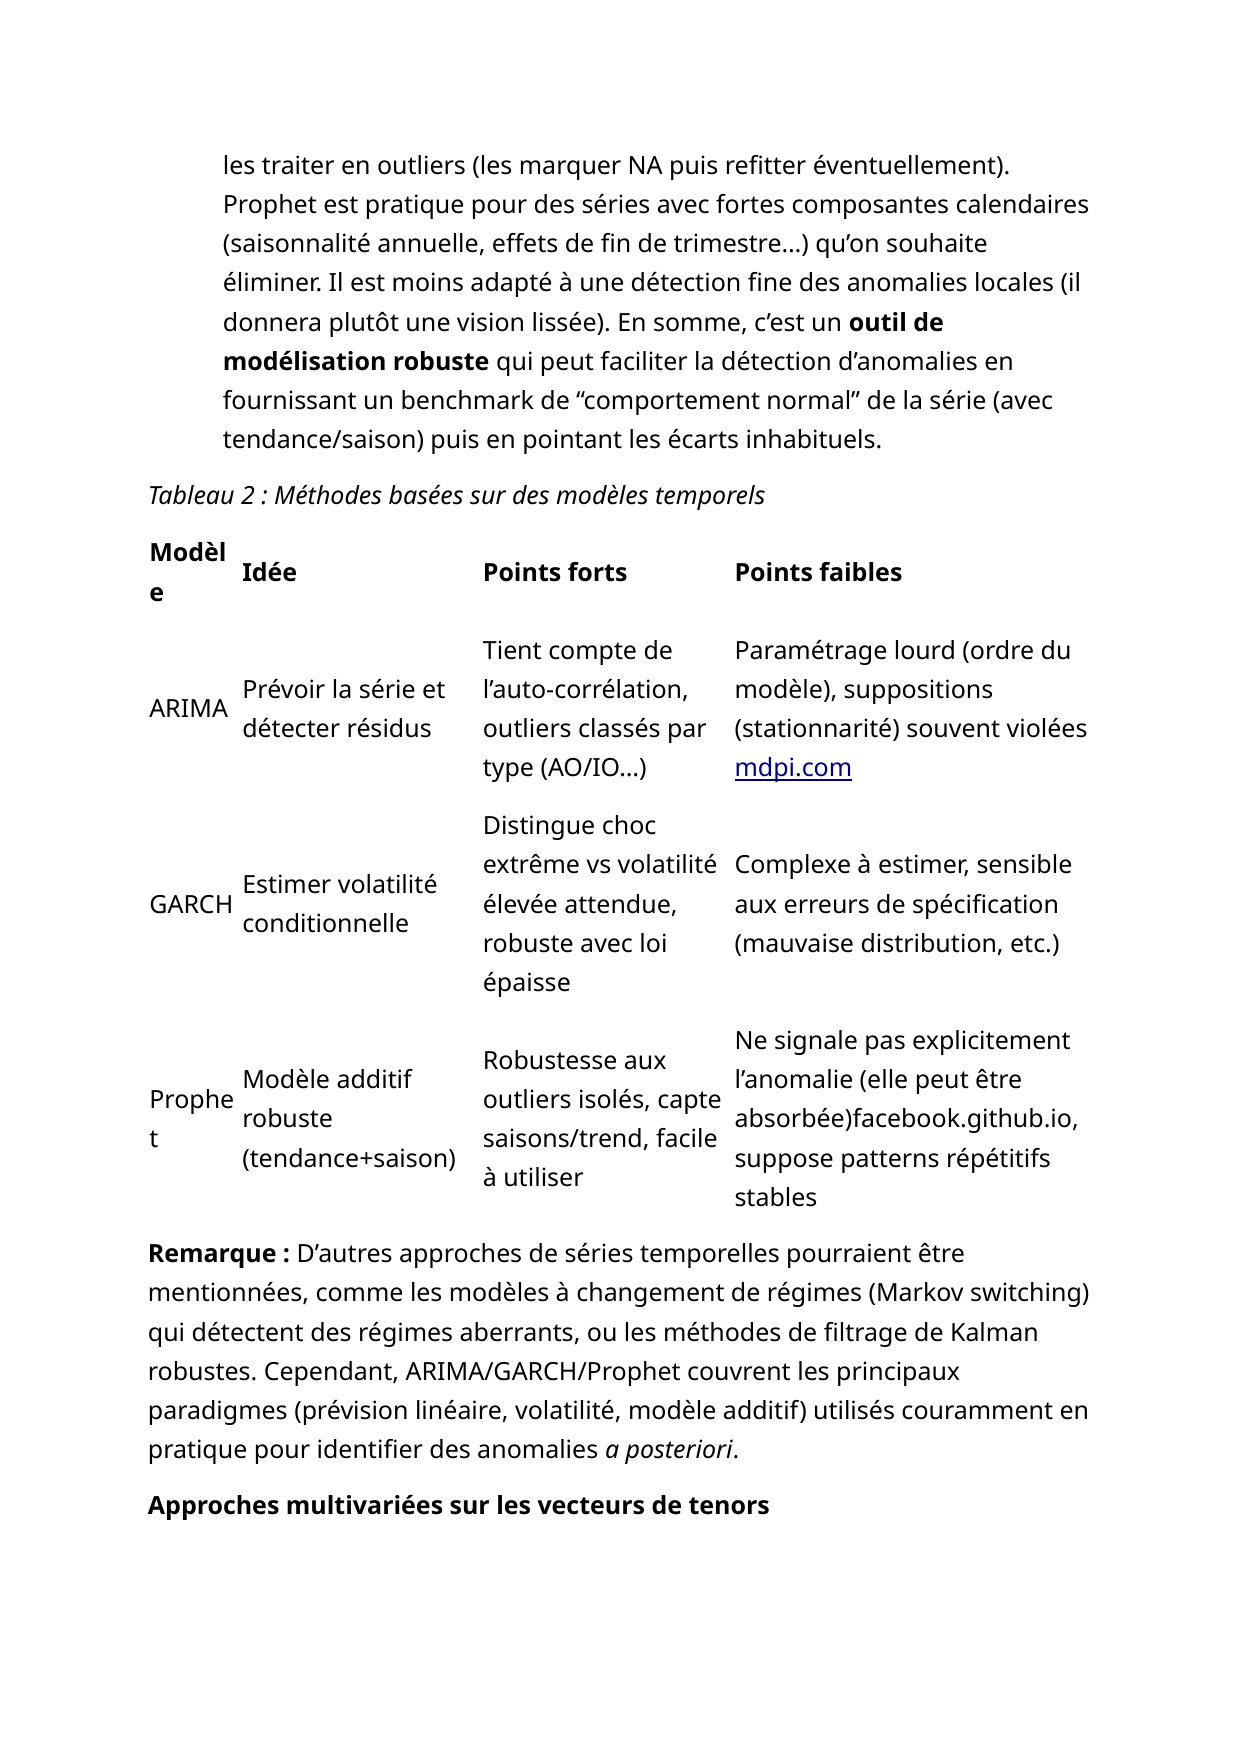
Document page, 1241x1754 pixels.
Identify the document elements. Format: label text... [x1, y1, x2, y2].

table_header Idée [241, 534, 481, 631]
table_cell Complexe à estimer, sensible aux erreurs de spécification (mauvaise distribution, etc.) [733, 806, 1093, 1021]
table_header Points faibles [733, 534, 1093, 631]
table_cell Robustesse aux outliers isolés, capte saisons/trend, facile à utiliser [481, 1021, 733, 1236]
table_cell Estimer volatilité conditionnelle [241, 806, 481, 1021]
table_cell GARCH [148, 806, 241, 1021]
table_header Points forts [481, 534, 733, 631]
table_cell Ne signale pas explicitement l’anomalie (elle peut être absorbée)​facebook.github.io, suppose patterns répétitifs stables [733, 1021, 1093, 1236]
table_cell Tient compte de l’auto-corrélation, outliers classés par type (AO/IO…) [481, 631, 733, 806]
list les traiter en outliers (les marquer NA puis refitter éventuellement). Prophet est pratique pour des séries avec fortes composantes calendaires (saisonnalité annuelle, effets de fin de trimestre…) qu’on souhaite éliminer. Il est moins adapté à une détection fine des anomalies locales (il donnera plutôt une vision lissée). En somme, c’est un outil de modélisation robuste qui peut faciliter la détection d’anomalies en fournissant un benchmark de “comportement normal” de la série (avec tendance/saison) puis en pointant les écarts inhabituels. [185, 148, 1093, 456]
text Remarque : D’autres approches de séries temporelles pourraient être mentionnées, comme les modèles à changement de régimes (Markov switching) qui détectent des régimes aberrants, ou les méthodes de filtrage de Kalman robustes. Cependant, ARIMA/GARCH/Prophet couvrent les principaux paradigmes (prévision linéaire, volatilité, modèle additif) utilisés couramment en pratique pour identifier des anomalies a posteriori. [148, 1236, 1093, 1466]
table_header Modèle [148, 534, 241, 631]
text Approches multivariées sur les vecteurs de tenors [148, 1488, 1093, 1522]
table_cell Paramétrage lourd (ordre du modèle), suppositions (stationnarité) souvent violées​mdpi.com [733, 631, 1093, 806]
table_cell ARIMA [148, 631, 241, 806]
table_cell Modèle additif robuste (tendance+saison) [241, 1021, 481, 1236]
text Tableau 2 : Méthodes basées sur des modèles temporels [148, 478, 1093, 512]
table_cell Prévoir la série et détecter résidus [241, 631, 481, 806]
table_cell Distingue choc extrême vs volatilité élevée attendue, robuste avec loi épaisse [481, 806, 733, 1021]
table_cell Prophet [148, 1021, 241, 1236]
